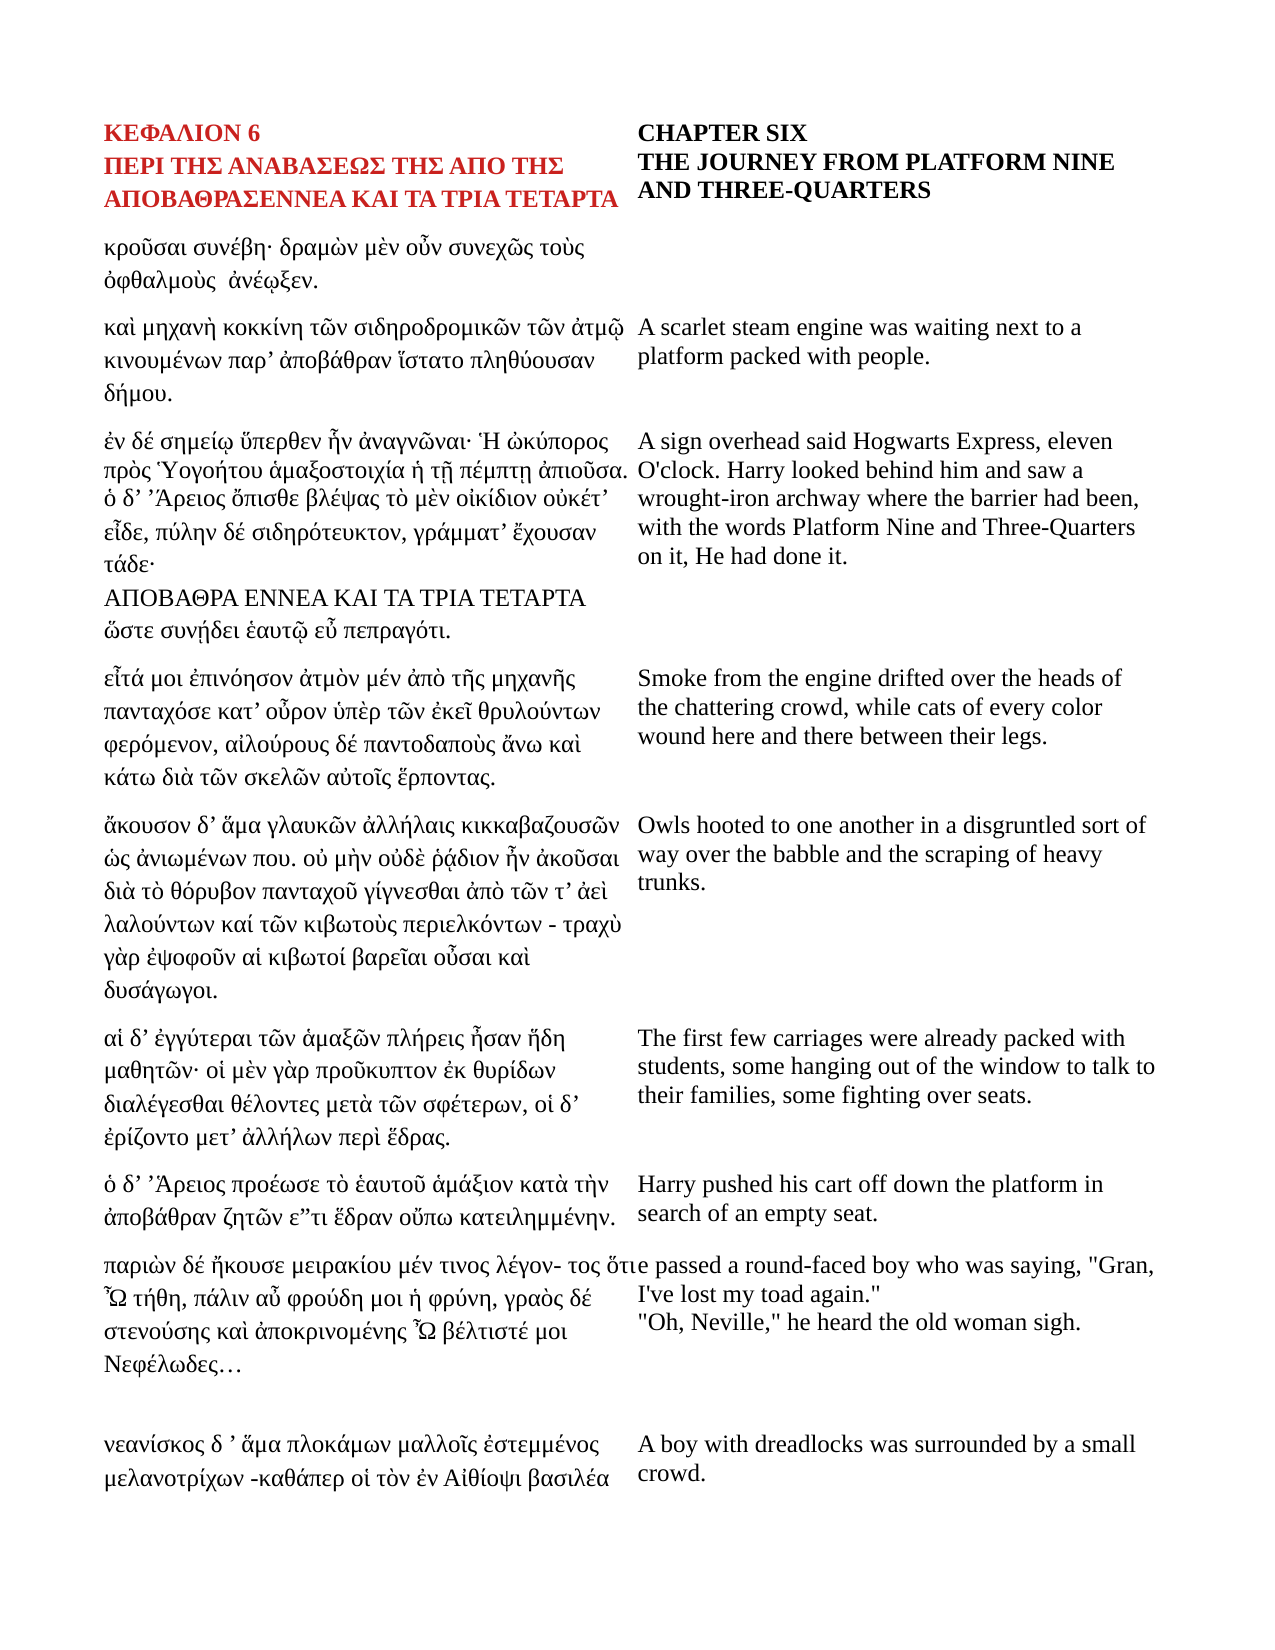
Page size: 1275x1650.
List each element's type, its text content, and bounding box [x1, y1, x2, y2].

table_header ΚΕΦΑΛΙΟΝ 6 ΠΕΡΙ ΤΗΣ ΑΝΑΒΑΣΕΩΣ ΤΗΣ ΑΠΟ ΤΗΣ ΑΠΟΒΑΘΡΑΣΕΝΝΕΑ ΚΑΙ ΤΑ ΤΡΙΑ ΤΕΤΑΡΤΑ [104, 118, 637, 232]
table_cell Smoke from the engine drifted over the heads of the chattering crowd, while cats of every color wound here and there between their legs. [638, 663, 1157, 810]
table_cell παριὼν δέ ἤκουσε μειρακίου μέν τινος λέγον- τος ὅτι Ὦ τήθη, πάλιν αὖ φρούδη μοι ἡ φρύνη, γραὸς δέ στενούσης καὶ ἀποκρινομένης Ὦ βέλτιστέ μοι Νεφέλωδες… [104, 1250, 637, 1429]
table_cell Harry pushed his cart off down the platform in search of an empty seat. [638, 1169, 1157, 1250]
table_cell Owls hooted to one another in a disgruntled sort of way over the babble and the scraping of heavy trunks. [638, 810, 1157, 1023]
table_cell A sign overhead said Hogwarts Express, eleven O'clock. Harry looked behind him and saw a wrought-iron archway where the barrier had been, with the words Platform Nine and Three-Quarters on it, He had done it. [638, 426, 1157, 663]
table_cell The first few carriages were already packed with students, some hanging out of the window to talk to their families, some fighting over seats. [638, 1023, 1157, 1169]
table_cell ἐν δέ σημείῳ ὕπερθεν ἧν ἀναγνῶναι· Ἡ ὠκύπορος πρὸς Ὑογοήτου ἁμαξοστοιχία ἡ τῇ πέμπτῃ ἀπιοῦσα. ὁ δ’ ’Άρειος ὄπισθε βλέψας τὸ μὲν οἰκίδιον οὐκέτ’ εἶδε, πύλην δέ σιδηρότευκτον, γράμματ’ ἔχουσαν τάδε· ΑΠΟΒΑΘΡΑ ΕΝΝΕΑ ΚΑΙ ΤΑ ΤΡΙΑ ΤΕΤΑΡΤΑ ὥστε συνῄδει ἑαυτῷ εὖ πεπραγότι. [104, 426, 637, 663]
table_cell e passed a round-faced boy who was saying, "Gran, I've lost my toad again." "Oh, Neville," he heard the old woman sigh. [638, 1250, 1157, 1429]
table_cell A scarlet steam engine was waiting next to a platform packed with people. [638, 313, 1157, 426]
table_cell [638, 232, 1157, 312]
table_cell αἱ δ’ ἐγγύτεραι τῶν ἁμαξῶν πλήρεις ἦσαν ἥδη μαθητῶν· οἱ μὲν γὰρ προῦκυπτον ἐκ θυρίδων διαλέγεσθαι θέλοντες μετὰ τῶν σφέτερων, οἱ δ’ ἐρίζοντο μετ’ ἀλλήλων περὶ ἕδρας. [104, 1023, 637, 1169]
table_cell νεανίσκος δ ’ ἅμα πλοκάμων μαλλοῖς ἐστεμμένος μελανοτρίχων -καθάπερ οἱ τὸν ἐν Αἰθίοψι βασιλέα [104, 1430, 637, 1491]
table_cell ὁ δ’ ’Ἁρειος προέωσε τὸ ἑαυτοῦ ἁμάξιον κατὰ τὴν ἀποβάθραν ζητῶν ε”τι ἕδραν οὔπω κατειλημμένην. [104, 1169, 637, 1250]
table_cell ἄκουσον δ’ ἅμα γλαυκῶν ἀλλήλαις κικκαβαζουσῶν ὡς ἀνιωμένων που. οὐ μὴν οὐδὲ ῥᾴδιον ἦν ἀκοῦσαι διὰ τὸ θόρυβον πανταχοῦ γίγνεσθαι ἀπὸ τῶν τ’ ἀεὶ λαλούντων καί τῶν κιβωτοὺς περιελκόντων - τραχὺ γὰρ ἐψοφοῦν αἱ κιβωτοί βαρεῖαι οὖσαι καὶ δυσάγωγοι. [104, 810, 637, 1023]
table_header CHAPTER SIX THE JOURNEY FROM PLATFORM NINE AND THREE-QUARTERS [638, 118, 1157, 232]
table_cell εἶτά μοι ἐπινόησον ἀτμὸν μέν ἀπὸ τῆς μηχανῆς πανταχόσε κατ’ οὖρον ὑπὲρ τῶν ἐκεῖ θρυλούντων φερόμενον, αἰλούρους δέ παντοδαποὺς ἄνω καὶ κάτω διὰ τῶν σκελῶν αὐτοῖς ἕρποντας. [104, 663, 637, 810]
table_cell κροῦσαι συνέβη· δραμὼν μὲν οὖν συνεχῶς τοὺς ὀφθαλμοὺς ἀνέῳξεν. [104, 232, 637, 312]
table_cell A boy with dreadlocks was surrounded by a small crowd. [638, 1430, 1157, 1491]
table_cell καὶ μηχανὴ κοκκίνη τῶν σιδηροδρομικῶν τῶν ἀτμῷ κινουμένων παρ’ ἀποβάθραν ἵστατο πληθύουσαν δήμου. [104, 313, 637, 426]
